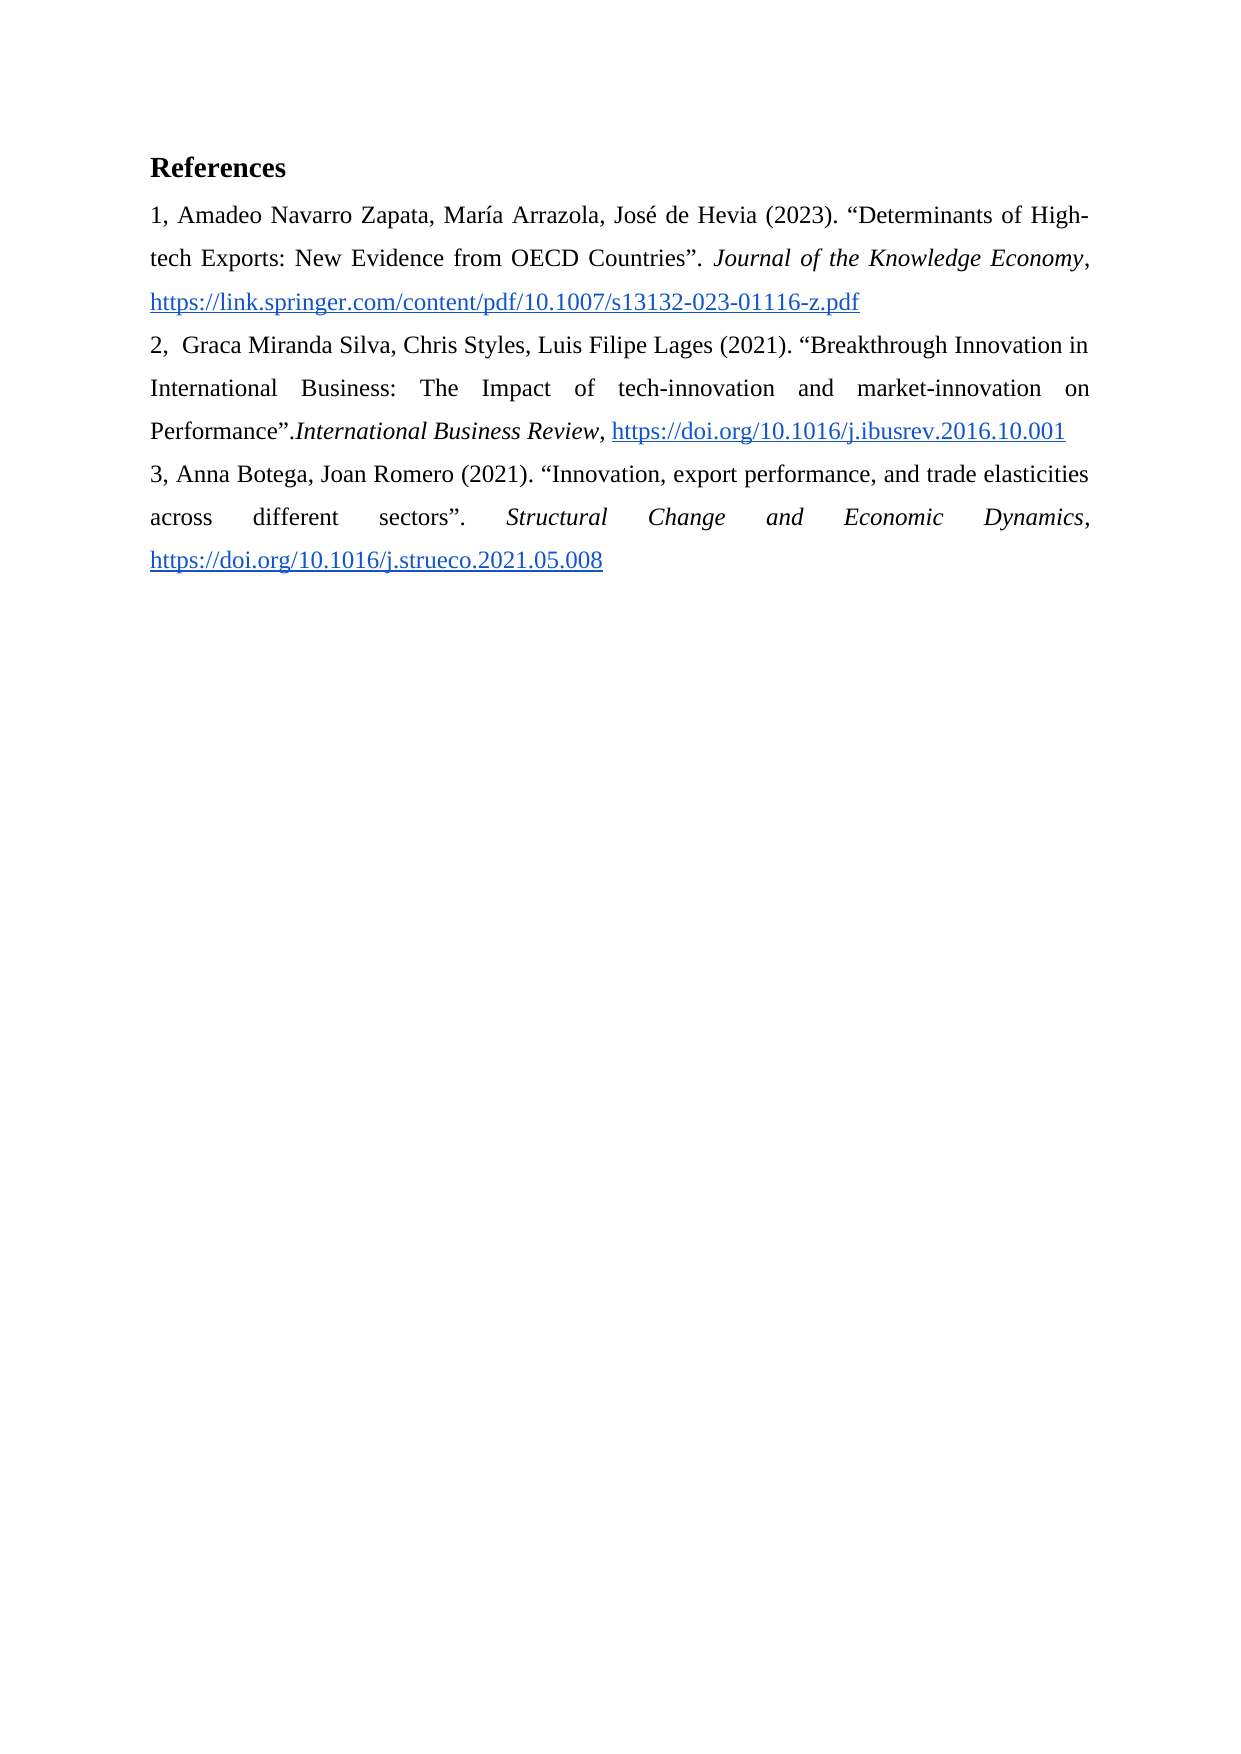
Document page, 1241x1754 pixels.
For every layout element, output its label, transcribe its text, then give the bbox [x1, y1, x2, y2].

text References [150, 150, 1090, 183]
text 2, Graca Miranda Silva, Chris Styles, Luis Filipe Lages (2021). “Breakthrough Innovation in International Business: The Impact of tech-innovation and market-innovation on Performance”.International Business Review, https://doi.org/10.1016/j.ibusrev.2016.10.001 [150, 330, 1090, 445]
text 1, Amadeo Navarro Zapata, María Arrazola, José de Hevia (2023). “Determinants of High-tech Exports: New Evidence from OECD Countries”. Journal of the Knowledge Economy, https://link.springer.com/content/pdf/10.1007/s13132-023-01116-z.pdf [150, 200, 1090, 315]
text 3, Anna Botega, Joan Romero (2021). “Innovation, export performance, and trade elasticities across different sectors”. Structural Change and Economic Dynamics, https://doi.org/10.1016/j.strueco.2021.05.008 [150, 459, 1090, 574]
